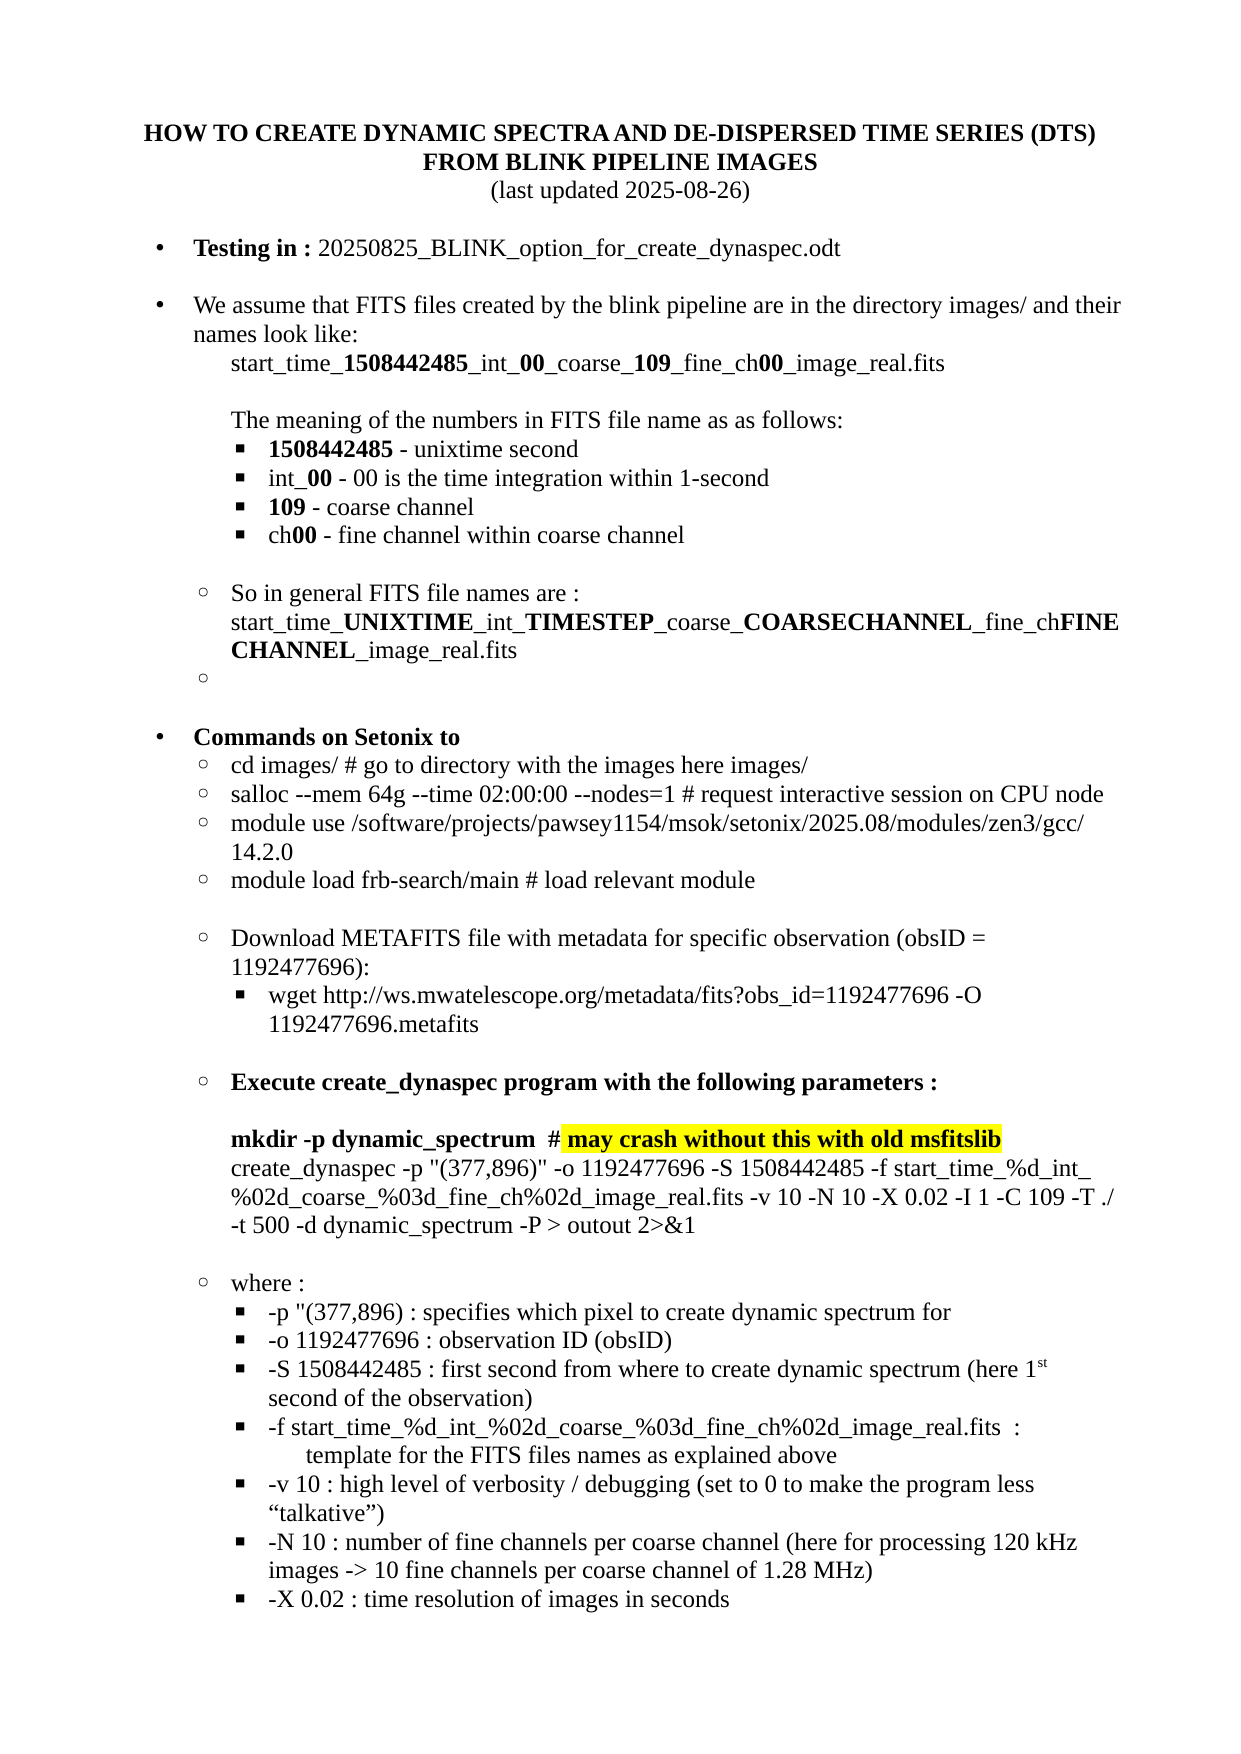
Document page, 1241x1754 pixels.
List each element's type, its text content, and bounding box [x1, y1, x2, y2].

list module load frb-search/main # load relevant module [193, 866, 1122, 923]
text FROM BLINK PIPELINE IMAGES [118, 147, 1122, 176]
list -f start_time_%d_int_%02d_coarse_%03d_fine_ch%02d_image_real.fits : [231, 1412, 1122, 1441]
list Testing in : 20250825_BLINK_option_for_create_dynaspec.odt [156, 233, 1122, 291]
list salloc --mem 64g --time 02:00:00 --nodes=1 # request interactive session on CPU node [193, 779, 1122, 808]
list start_time_UNIXTIME_int_TIMESTEP_coarse_COARSECHANNEL_fine_chFINECHANNEL_image_real.fits [193, 607, 1122, 664]
list We assume that FITS files created by the blink pipeline are in the directory images/ and their names look like: [156, 291, 1122, 348]
list Execute create_dynaspec program with the following parameters : [193, 1067, 1122, 1096]
list 1508442485 - unixtime second [231, 434, 1122, 463]
list -X 0.02 : time resolution of images in seconds [231, 1584, 1122, 1613]
list -p "(377,896) : specifies which pixel to create dynamic spectrum for [231, 1297, 1122, 1326]
list So in general FITS file names are : [193, 578, 1122, 607]
list template for the FITS files names as explained above [268, 1441, 1122, 1469]
text HOW TO CREATE DYNAMIC SPECTRA AND DE-DISPERSED TIME SERIES (DTS) [118, 118, 1122, 147]
list module use /software/projects/pawsey1154/msok/setonix/2025.08/modules/zen3/gcc/14.2.0 [193, 808, 1122, 866]
list -N 10 : number of fine channels per coarse channel (here for processing 120 kHz images -> 10 fine channels per coarse channel of 1.28 MHz) [231, 1527, 1122, 1584]
list 109 - coarse channel [231, 492, 1122, 521]
list mkdir -p dynamic_spectrum # may crash without this with old msfitslib create_dynaspec -p "(377,896)" -o 1192477696 -S 1508442485 -f start_time_%d_int_%02d_coarse_%03d_fine_ch%02d_image_real.fits -v 10 -N 10 -X 0.02 -I 1 -C 109 -T ./ -t 500 -d dynamic_spectrum -P > outout 2>&1 [193, 1096, 1122, 1239]
text (last updated 2025-08-26) [118, 176, 1122, 204]
list where : [193, 1268, 1122, 1297]
list start_time_1508442485_int_00_coarse_109_fine_ch00_image_real.fits [193, 348, 1122, 406]
list Commands on Setonix to [156, 722, 1122, 751]
list wget http://ws.mwatelescope.org/metadata/fits?obs_id=1192477696 -O 1192477696.metafits [231, 981, 1122, 1067]
list -v 10 : high level of verbosity / debugging (set to 0 to make the program less “talkative”) [231, 1469, 1122, 1527]
list int_00 - 00 is the time integration within 1-second [231, 463, 1122, 492]
list Download METAFITS file with metadata for specific observation (obsID = 1192477696): [193, 923, 1122, 981]
list The meaning of the numbers in FITS file name as as follows: [193, 406, 1122, 434]
list -o 1192477696 : observation ID (obsID) [231, 1326, 1122, 1354]
list ch00 - fine channel within coarse channel [231, 521, 1122, 578]
list cd images/ # go to directory with the images here images/ [193, 751, 1122, 779]
list -S 1508442485 : first second from where to create dynamic spectrum (here 1st second of the observation) [231, 1354, 1122, 1412]
